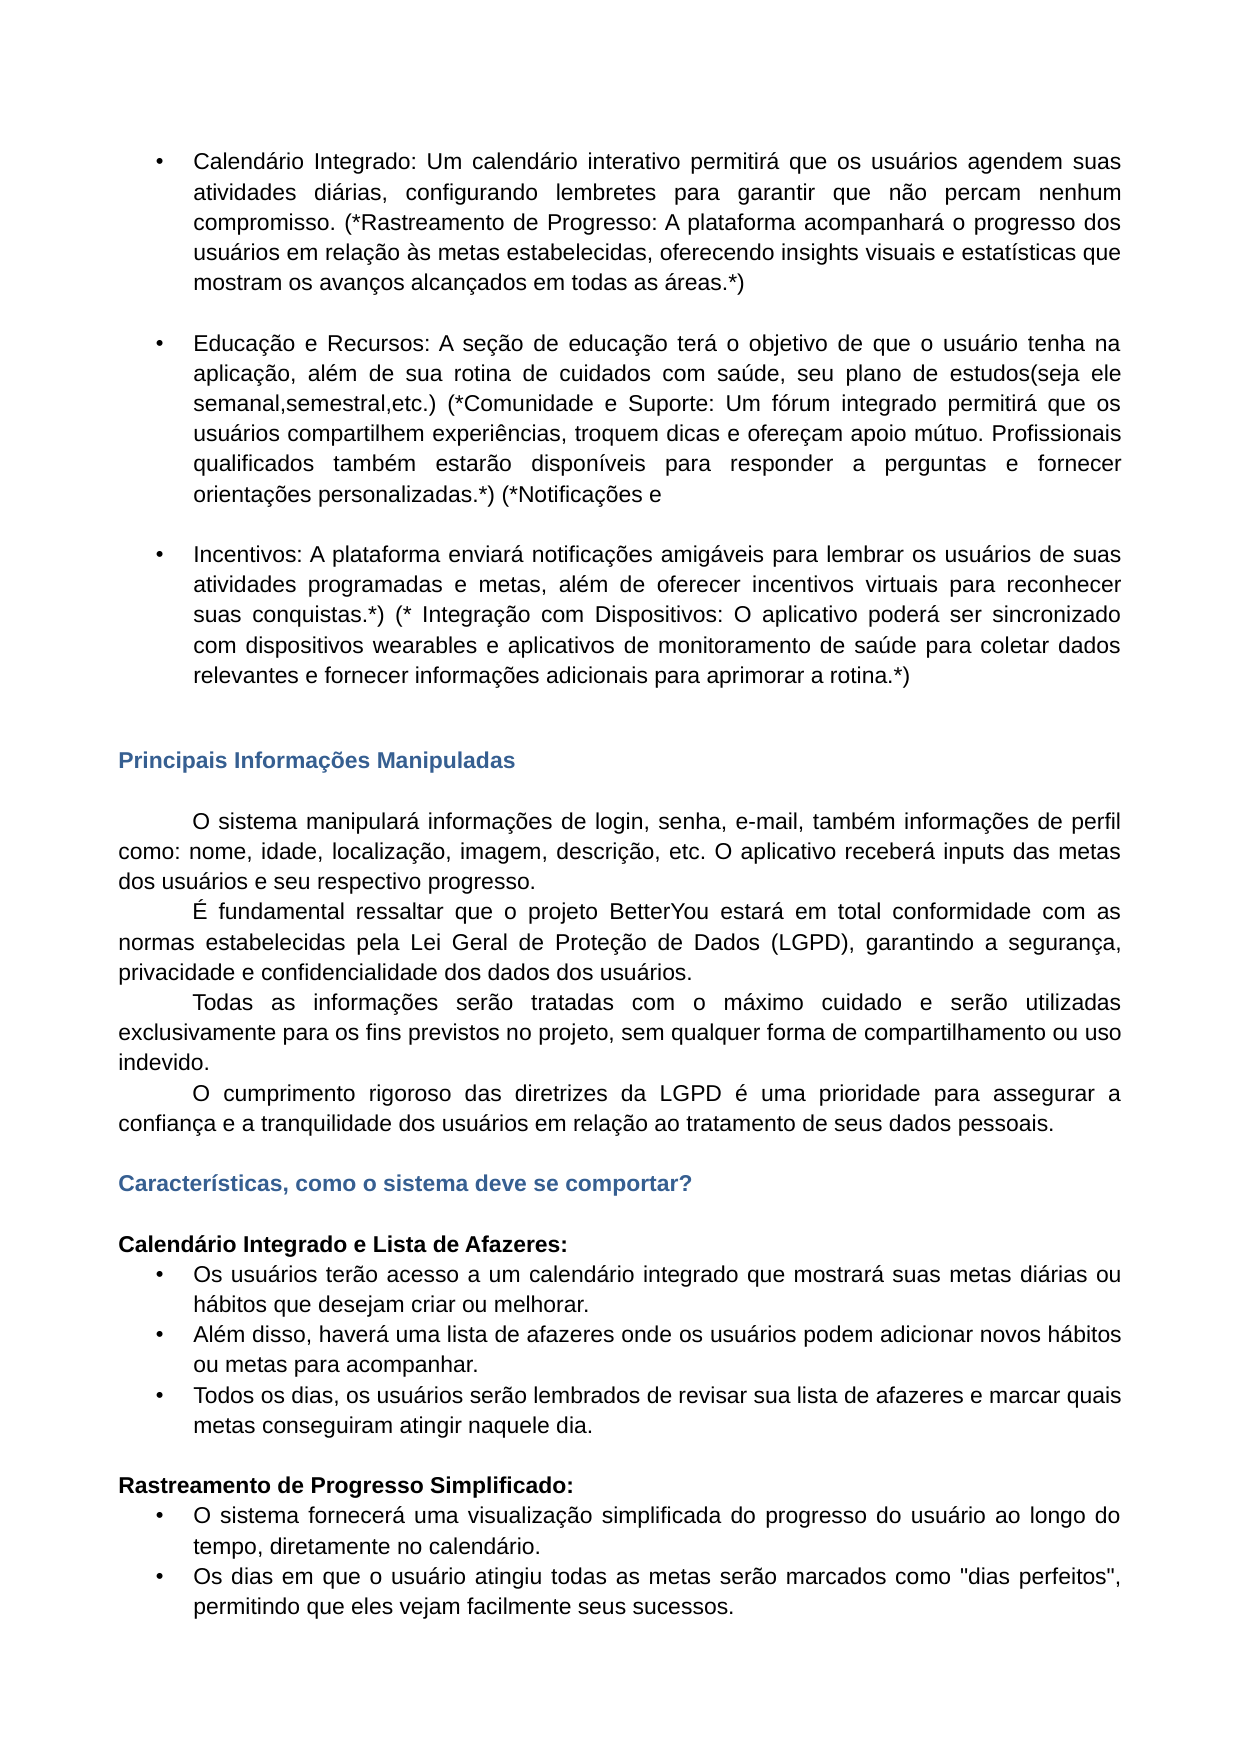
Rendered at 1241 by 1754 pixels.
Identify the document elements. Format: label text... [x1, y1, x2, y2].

list Todos os dias, os usuários serão lembrados de revisar sua lista de afazeres e marcar quais metas conseguiram atingir naquele dia. [156, 1382, 1122, 1438]
text Calendário Integrado e Lista de Afazeres: [118, 1231, 1122, 1257]
list Incentivos: A plataforma enviará notificações amigáveis para lembrar os usuários de suas atividades programadas e metas, além de oferecer incentivos virtuais para reconhecer suas conquistas.*) (* Integração com Dispositivos: O aplicativo poderá ser sincronizado com dispositivos wearables e aplicativos de monitoramento de saúde para coletar dados relevantes e fornecer informações adicionais para aprimorar a rotina.*) [156, 541, 1122, 688]
list Os usuários terão acesso a um calendário integrado que mostrará suas metas diárias ou hábitos que desejam criar ou melhorar. [156, 1261, 1122, 1317]
text Todas as informações serão tratadas com o máximo cuidado e serão utilizadas exclusivamente para os fins previstos no projeto, sem qualquer forma de compartilhamento ou uso indevido. [118, 989, 1122, 1076]
list O sistema fornecerá uma visualização simplificada do progresso do usuário ao longo do tempo, diretamente no calendário. [156, 1502, 1122, 1559]
subtitle Principais Informações Manipuladas [118, 747, 1122, 774]
text O sistema manipulará informações de login, senha, e-mail, também informações de perfil como: nome, idade, localização, imagem, descrição, etc. O aplicativo receberá inputs das metas dos usuários e seu respectivo progresso. [118, 808, 1122, 894]
text Rastreamento de Progresso Simplificado: [118, 1472, 1122, 1499]
list Educação e Recursos: A seção de educação terá o objetivo de que o usuário tenha na aplicação, além de sua rotina de cuidados com saúde, seu plano de estudos(seja ele semanal,semestral,etc.) (*Comunidade e Suporte: Um fórum integrado permitirá que os usuários compartilhem experiências, troquem dicas e ofereçam apoio mútuo. Profissionais qualificados também estarão disponíveis para responder a perguntas e fornecer orientações personalizadas.*) (*Notificações e [156, 329, 1122, 507]
list Calendário Integrado: Um calendário interativo permitirá que os usuários agendem suas atividades diárias, configurando lembretes para garantir que não percam nenhum compromisso. (*Rastreamento de Progresso: A plataforma acompanhará o progresso dos usuários em relação às metas estabelecidas, oferecendo insights visuais e estatísticas que mostram os avanços alcançados em todas as áreas.*) [156, 148, 1122, 296]
text É fundamental ressaltar que o projeto BetterYou estará em total conformidade com as normas estabelecidas pela Lei Geral de Proteção de Dados (LGPD), garantindo a segurança, privacidade e confidencialidade dos dados dos usuários. [118, 898, 1122, 985]
list Além disso, haverá uma lista de afazeres onde os usuários podem adicionar novos hábitos ou metas para acompanhar. [156, 1321, 1122, 1378]
text Características, como o sistema deve se comportar? [118, 1170, 1122, 1197]
text O cumprimento rigoroso das diretrizes da LGPD é uma prioridade para assegurar a confiança e a tranquilidade dos usuários em relação ao tratamento de seus dados pessoais. [118, 1079, 1122, 1136]
list Os dias em que o usuário atingiu todas as metas serão marcados como "dias perfeitos", permitindo que eles vejam facilmente seus sucessos. [156, 1563, 1122, 1619]
